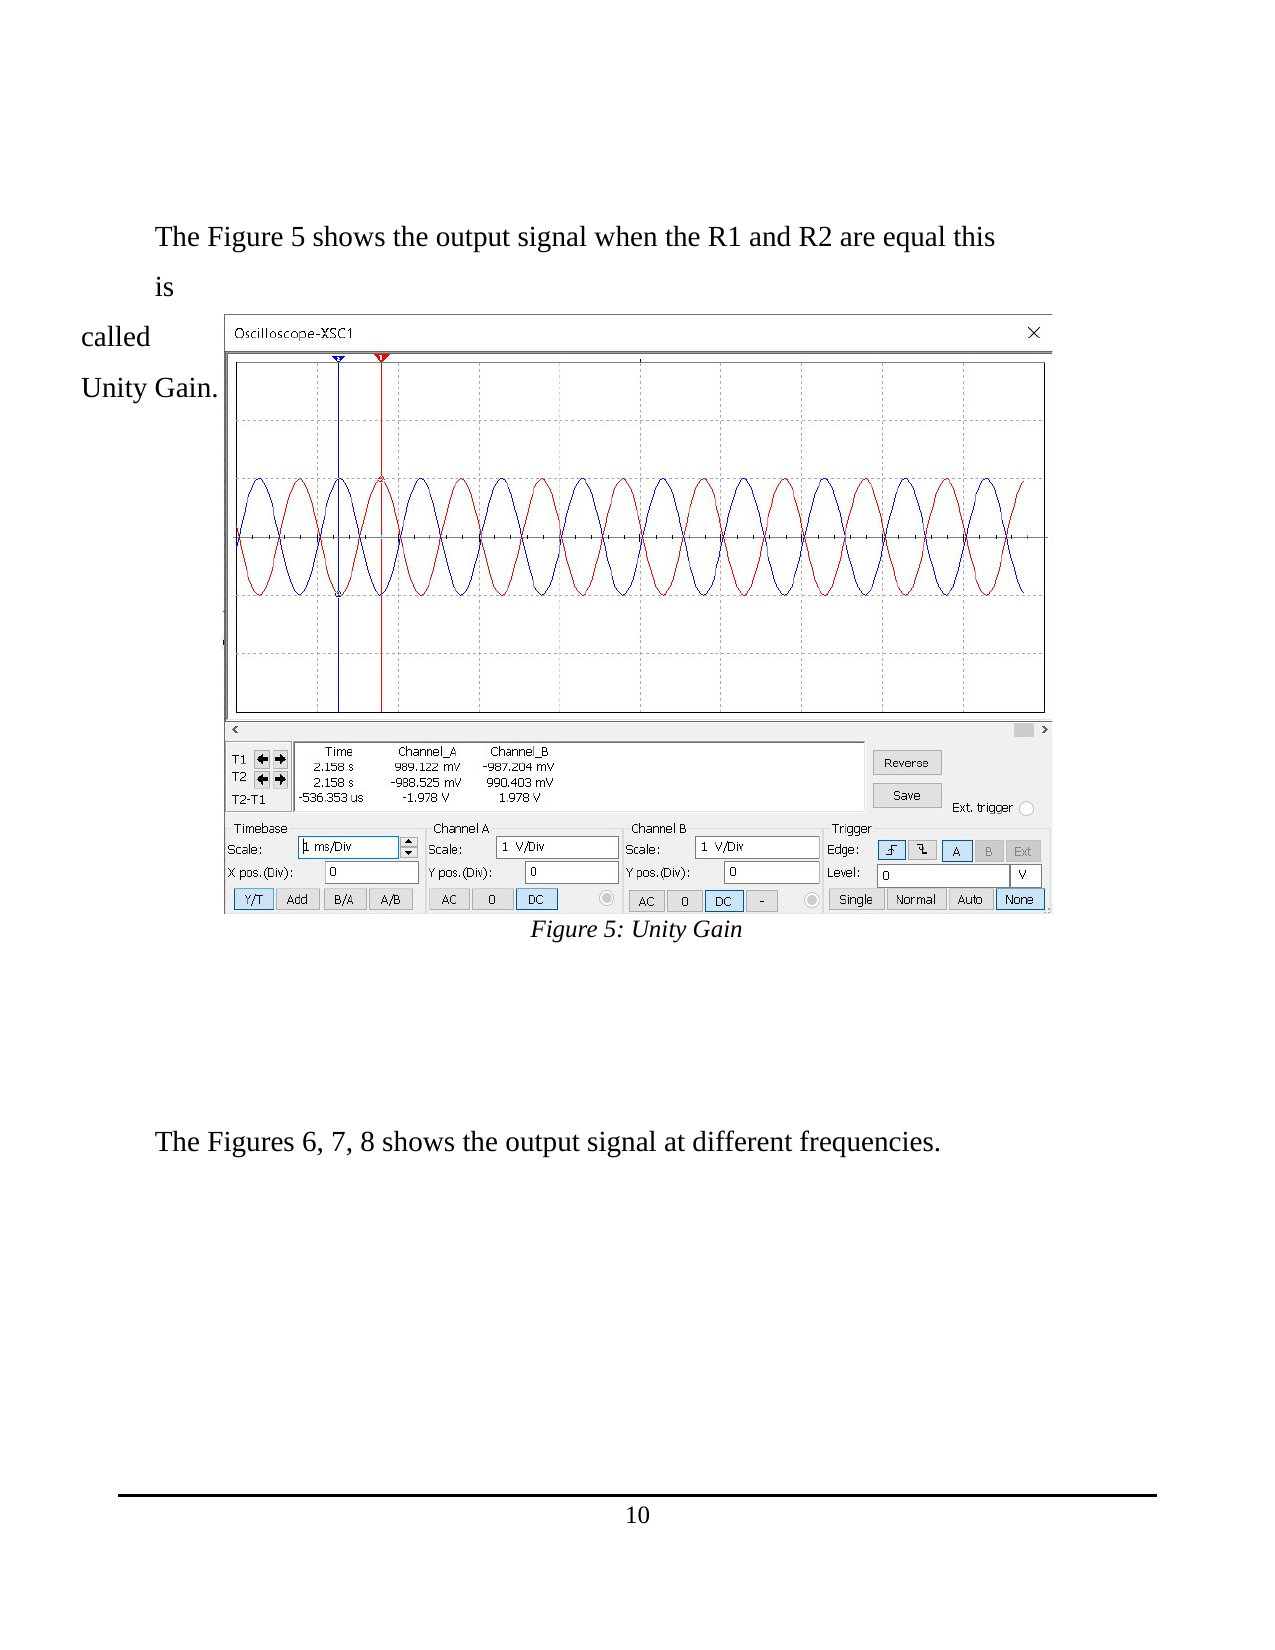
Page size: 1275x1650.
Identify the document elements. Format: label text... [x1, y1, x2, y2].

text The Figures 6, 7, 8 shows the output signal at different frequencies. [81, 1124, 1157, 1158]
text is called Unity Gain. [81, 269, 1157, 403]
picture [222, 312, 1053, 914]
text The Figure 5 shows the output signal when the R1 and R2 are equal this [81, 219, 1157, 252]
text Figure 5: Unity Gain [223, 914, 1052, 943]
